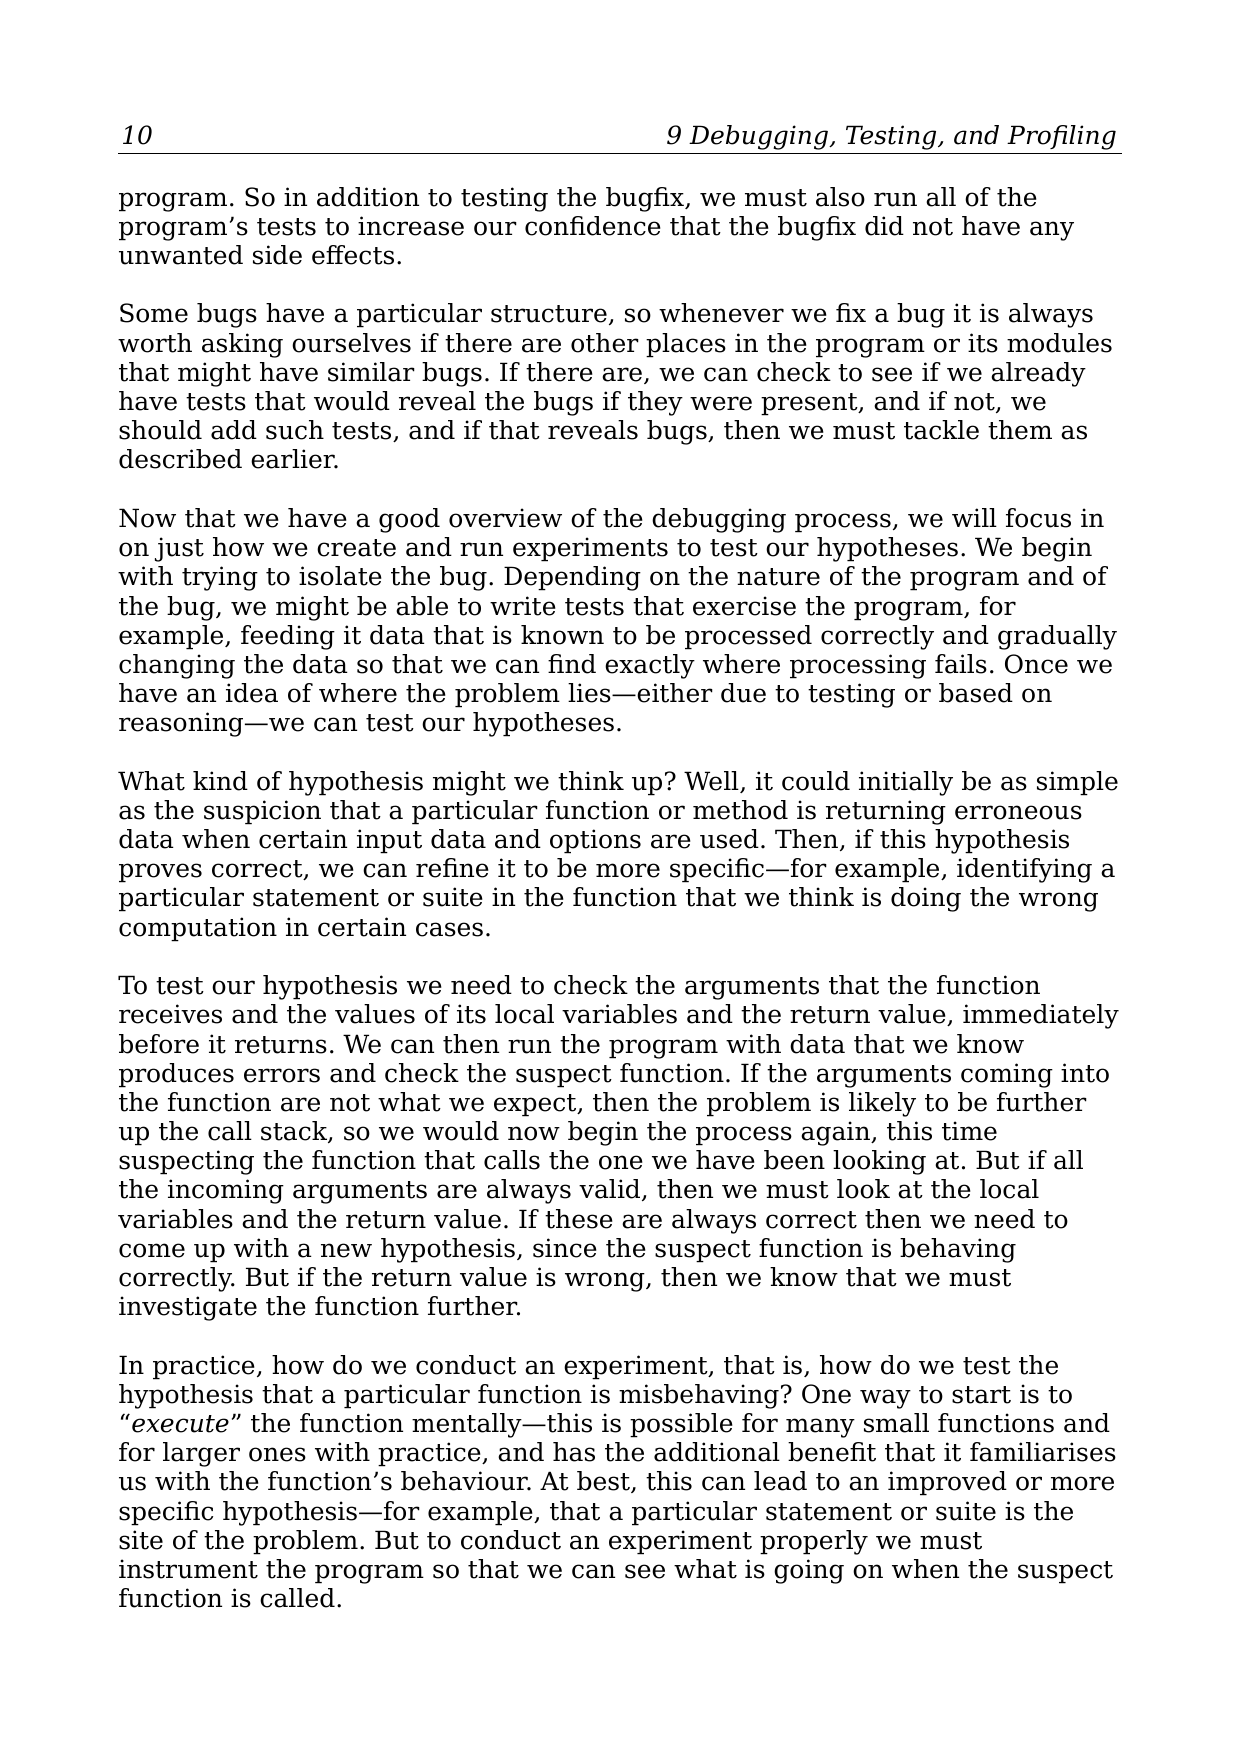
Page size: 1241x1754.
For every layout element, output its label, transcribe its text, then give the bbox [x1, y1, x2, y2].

text To test our hypothesis we need to check the arguments that the function receives and the values of its local variables and the return value, immediately before it returns. We can then run the program with data that we know produces errors and check the suspect function. If the arguments coming into the function are not what we expect, then the problem is likely to be further up the call stack, so we would now begin the process again, this time suspecting the function that calls the one we have been looking at. But if all the incoming arguments are always valid, then we must look at the local variables and the return value. If these are always correct then we need to come up with a new hypothesis, since the suspect function is behaving correctly. But if the return value is wrong, then we know that we must investigate the function further. [118, 971, 1122, 1321]
text program. So in addition to testing the bugfix, we must also run all of the program’s tests to increase our confidence that the bugfix did not have any unwanted side effects. [118, 183, 1122, 270]
text Some bugs have a particular structure, so whenever we fix a bug it is always worth asking ourselves if there are other places in the program or its modules that might have similar bugs. If there are, we can check to see if we already have tests that would reveal the bugs if they were present, and if not, we should add such tests, and if that reveals bugs, then we must tackle them as described earlier. [118, 300, 1122, 475]
text In practice, how do we conduct an experiment, that is, how do we test the hypothesis that a particular function is misbehaving? One way to start is to “execute” the function mentally—this is possible for many small functions and for larger ones with practice, and has the additional benefit that it familiarises us with the function’s behaviour. At best, this can lead to an improved or more specific hypothesis—for example, that a particular statement or suite is the site of the problem. But to conduct an experiment properly we must instrument the program so that we can see what is going on when the suspect function is called. [118, 1351, 1122, 1613]
text What kind of hypothesis might we think up? Well, it could initially be as simple as the suspicion that a particular function or method is returning erroneous data when certain input data and options are used. Then, if this hypothesis proves correct, we can refine it to be more specific—for example, identifying a particular statement or suite in the function that we think is doing the wrong computation in certain cases. [118, 767, 1122, 942]
text Now that we have a good overview of the debugging process, we will focus in on just how we create and run experiments to test our hypotheses. We begin with trying to isolate the bug. Depending on the nature of the program and of the bug, we might be able to write tests that exercise the program, for example, feeding it data that is known to be processed correctly and gradually changing the data so that we can find exactly where processing fails. Once we have an idea of where the problem lies—either due to testing or based on reasoning—we can test our hypotheses. [118, 504, 1122, 737]
